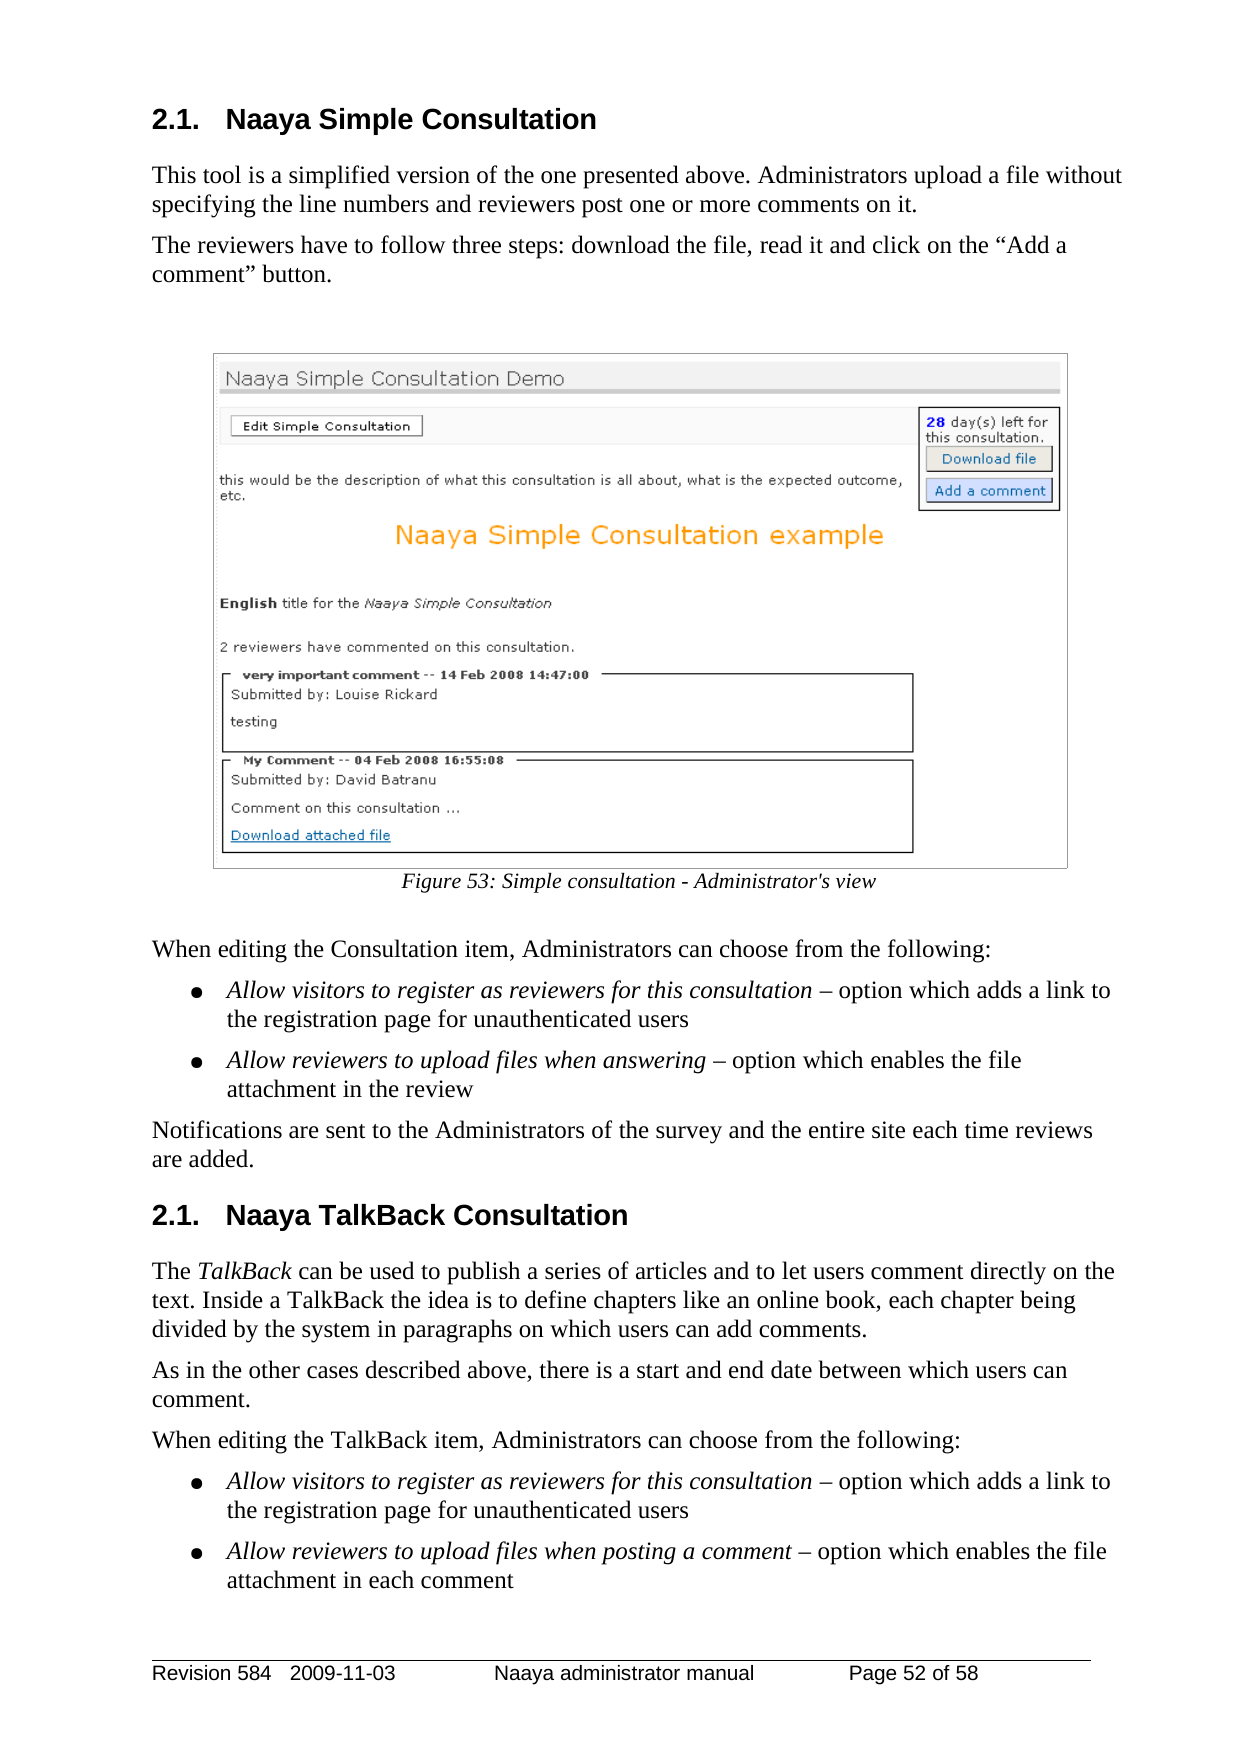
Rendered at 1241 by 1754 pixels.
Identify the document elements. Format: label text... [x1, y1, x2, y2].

text When editing the Consultation item, Administrators can choose from the following: [152, 934, 1128, 963]
list Allow visitors to register as reviewers for this consultation – option which adds a link to the registration page for unauthenticated users [189, 1466, 1128, 1524]
list Allow reviewers to upload files when answering – option which enables the file attachment in the review [189, 1045, 1128, 1103]
text As in the other cases described above, there is a start and end date between which users can comment. [152, 1355, 1128, 1413]
picture [216, 356, 1064, 865]
text This tool is a simplified version of the one presented above. Administrators upload a file without specifying the line numbers and reviewers post one or more comments on it. [152, 160, 1128, 218]
text The TalkBack can be used to publish a series of articles and to let users comment directly on the text. Inside a TalkBack the idea is to define chapters like an online book, each chapter being divided by the system in paragraphs on which users can add comments. [152, 1256, 1128, 1343]
list Allow visitors to register as reviewers for this consultation – option which adds a link to the registration page for unauthenticated users [189, 975, 1128, 1033]
text Notifications are sent to the Administrators of the survey and the entire site each time reviews are added. [152, 1115, 1128, 1173]
text The reviewers have to follow three steps: download the file, read it and click on the “Add a comment” button. [152, 230, 1128, 288]
subtitle Naaya TalkBack Consultation [152, 1198, 1128, 1231]
text Figure 53: Simple consultation - Administrator's view [213, 869, 1067, 893]
text When editing the TalkBack item, Administrators can choose from the following: [152, 1425, 1128, 1454]
list Allow reviewers to upload files when posting a comment – option which enables the file attachment in each comment [189, 1536, 1128, 1594]
subtitle Naaya Simple Consultation [152, 102, 1128, 135]
text [214, 354, 1067, 868]
